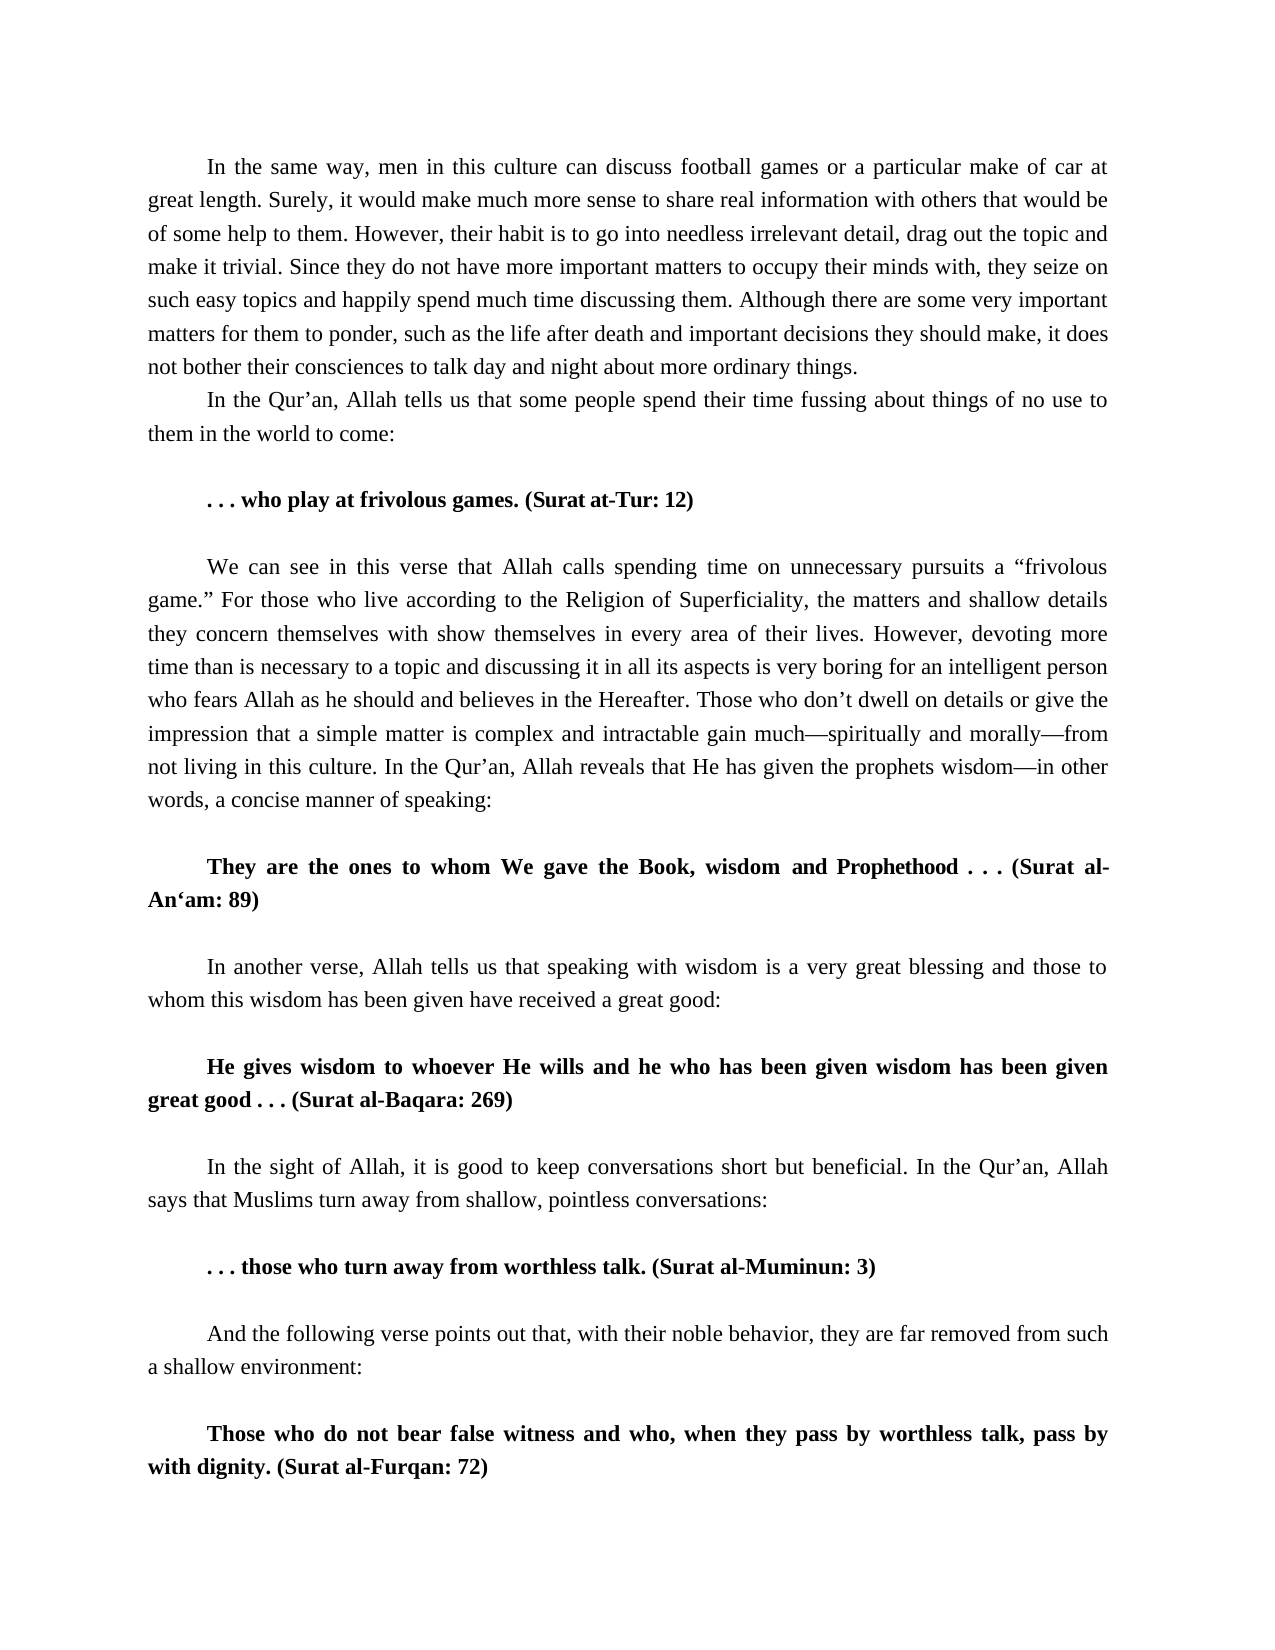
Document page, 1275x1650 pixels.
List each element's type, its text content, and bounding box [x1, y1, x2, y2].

text We can see in this verse that Allah calls spending time on unnecessary pursuits a “frivolous game.” For those who live according to the Religion of Superficiality, the matters and shallow details they concern themselves with show themselves in every area of their lives. However, devoting more time than is necessary to a topic and discussing it in all its aspects is very boring for an intelligent person who fears Allah as he should and believes in the Hereafter. Those who don’t dwell on details or give the impression that a simple matter is complex and intractable gain much—spiritually and morally—from not living in this culture. In the Qur’an, Allah reveals that He has given the prophets wisdom—in other words, a concise manner of speaking: [148, 548, 1110, 814]
text . . . who play at frivolous games. (Surat at-Tur: 12) [148, 481, 1110, 514]
text In the Qur’an, Allah tells us that some people spend their time fussing about things of no use to them in the world to come: [148, 381, 1110, 448]
text And the following verse points out that, with their noble behavior, they are far removed from such a shallow environment: [148, 1314, 1110, 1381]
text In the sight of Allah, it is good to keep conversations short but beneficial. In the Qur’an, Allah says that Muslims turn away from shallow, pointless conversations: [148, 1148, 1110, 1214]
text Those who do not bear false witness and who, when they pass by worthless talk, pass by with dignity. (Surat al-Furqan: 72) [148, 1414, 1110, 1481]
text He gives wisdom to whoever He wills and he who has been given wisdom has been given great good . . . (Surat al-Baqara: 269) [148, 1048, 1110, 1114]
text They are the ones to whom We gave the Book, wisdom and Prophethood . . . (Surat al-An‘am: 89) [148, 848, 1110, 914]
text In another verse, Allah tells us that speaking with wisdom is a very great blessing and those to whom this wisdom has been given have received a great good: [148, 948, 1110, 1014]
text In the same way, men in this culture can discuss football games or a particular make of car at great length. Surely, it would make much more sense to share real information with others that would be of some help to them. However, their habit is to go into needless irrelevant detail, drag out the topic and make it trivial. Since they do not have more important matters to occupy their minds with, they seize on such easy topics and happily spend much time discussing them. Although there are some very important matters for them to ponder, such as the life after death and important decisions they should make, it does not bother their consciences to talk day and night about more ordinary things. [148, 148, 1110, 381]
text . . . those who turn away from worthless talk. (Surat al-Muminun: 3) [148, 1248, 1110, 1281]
